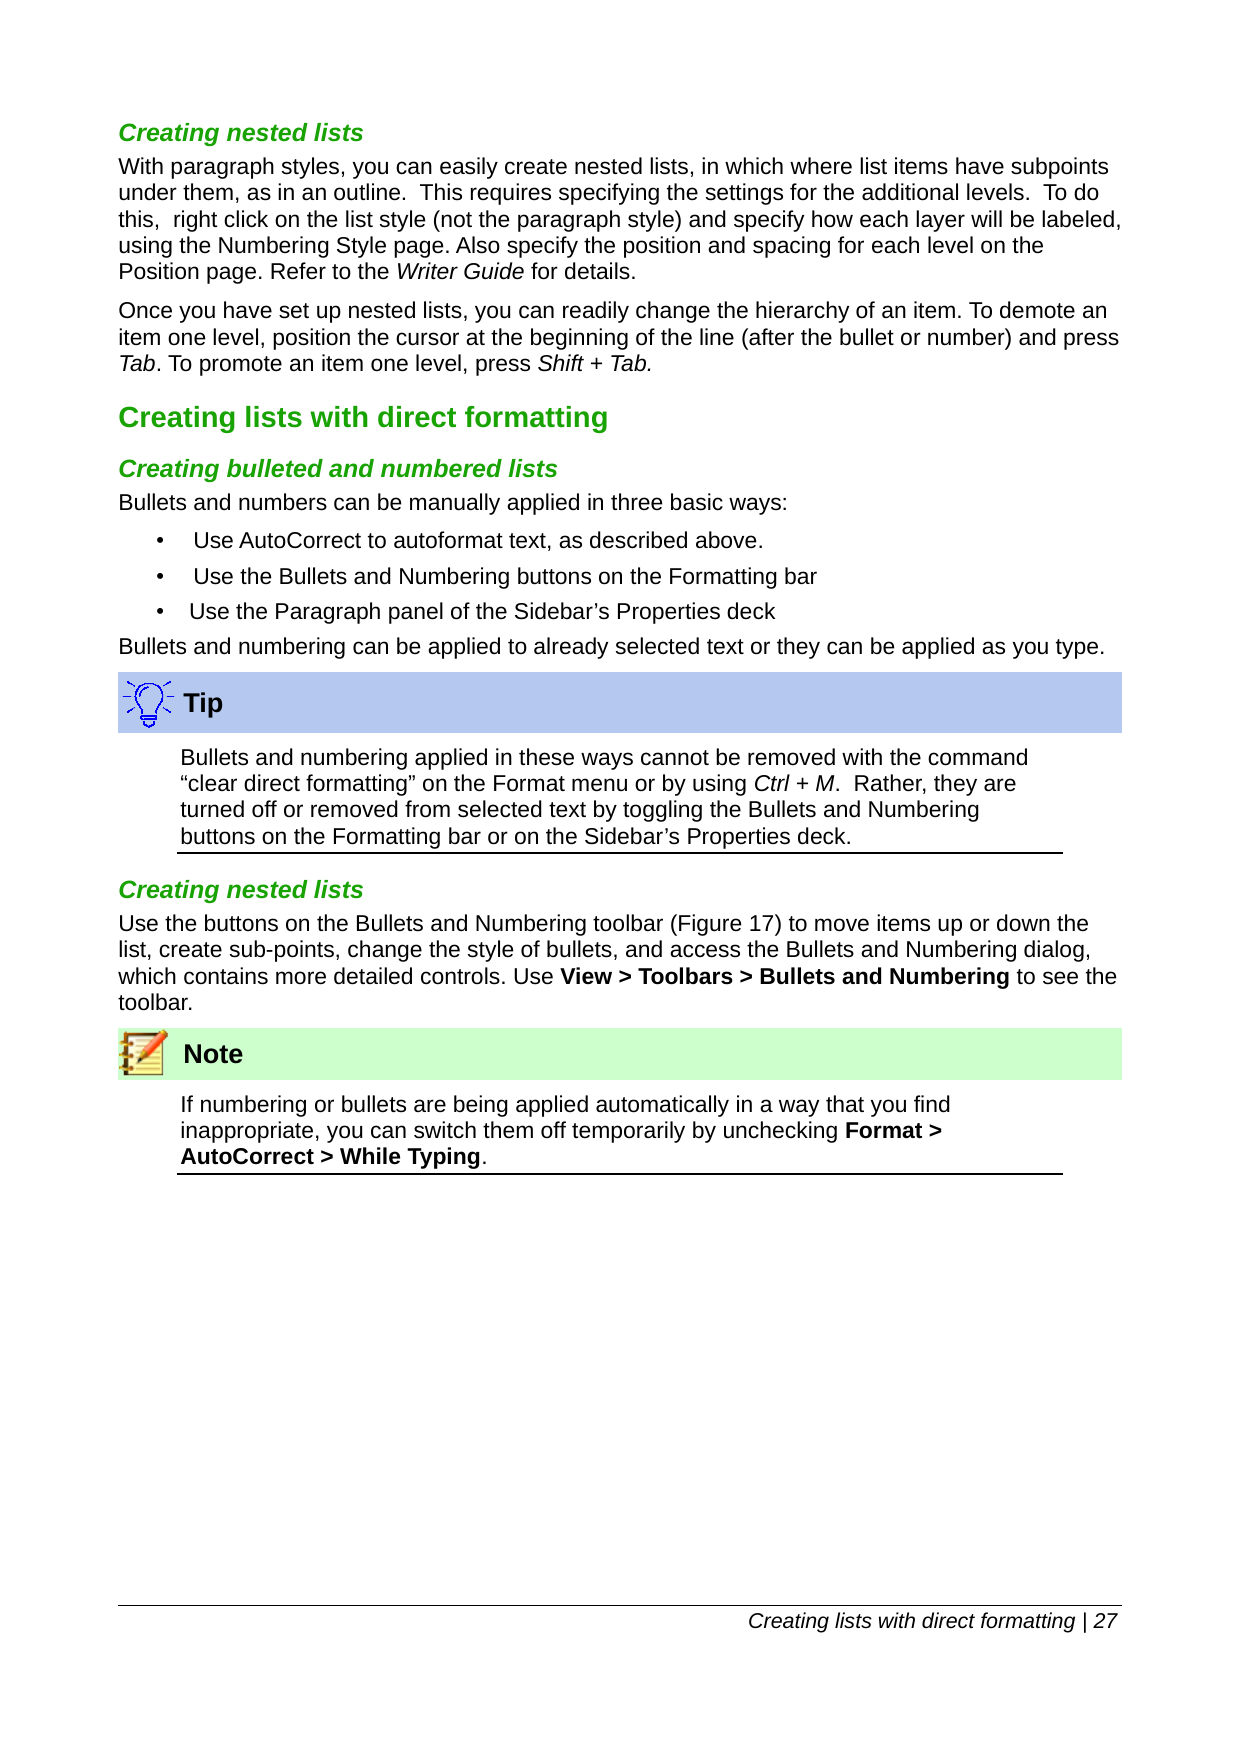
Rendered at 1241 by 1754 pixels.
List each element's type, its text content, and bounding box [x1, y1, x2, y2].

subtitle Creating lists with direct formatting [118, 400, 1122, 433]
list Use AutoCorrect to autoformat text, as described above. [156, 527, 1122, 554]
text Bullets and numbers can be manually applied in three basic ways: [118, 489, 1122, 515]
text Bullets and numbering applied in these ways cannot be removed with the command “clear direct formatting” on the Format menu or by using Ctrl + M. Rather, they are turned off or removed from selected text by toggling the Bullets and Numbering buttons on the Formatting bar or on the Sidebar’s Properties deck. [177, 741, 1063, 852]
text With paragraph styles, you can easily create nested lists, in which where list items have subpoints under them, as in an outline. This requires specifying the settings for the additional levels. To do this, right click on the list style (not the paragraph style) and specify how each layer will be labeled, using the Numbering Style page. Also specify the position and spacing for each level on the Position page. Refer to the Writer Guide for details. [118, 153, 1122, 284]
subtitle Tip [118, 672, 1122, 733]
text Bullets and numbering can be applied to already selected text or they can be applied as you type. [118, 633, 1122, 659]
picture [119, 1028, 170, 1079]
list Use the Bullets and Numbering buttons on the Formatting bar [156, 563, 1122, 589]
list Use the Paragraph panel of the Sidebar’s Properties deck [156, 598, 1122, 624]
picture [119, 673, 179, 732]
text Use the buttons on the Bullets and Numbering toolbar (Figure 17) to move items up or down the list, create sub-points, change the style of bullets, and access the Bullets and Numbering dialog, which contains more detailed controls. Use View > Toolbars > Bullets and Numbering to see the toolbar. [118, 910, 1122, 1015]
text If numbering or bullets are being applied automatically in a way that you find inappropriate, you can switch them off temporarily by unchecking Format > AutoCorrect > While Typing. [177, 1088, 1063, 1173]
subtitle Creating nested lists [118, 118, 1122, 147]
subtitle Creating bulleted and numbered lists [118, 454, 1122, 483]
text Once you have set up nested lists, you can readily change the hierarchy of an item. To demote an item one level, position the cursor at the beginning of the line (after the bullet or number) and press Tab. To promote an item one level, press Shift + Tab. [118, 297, 1122, 376]
subtitle Creating nested lists [118, 875, 1122, 904]
subtitle Note [118, 1028, 1122, 1080]
